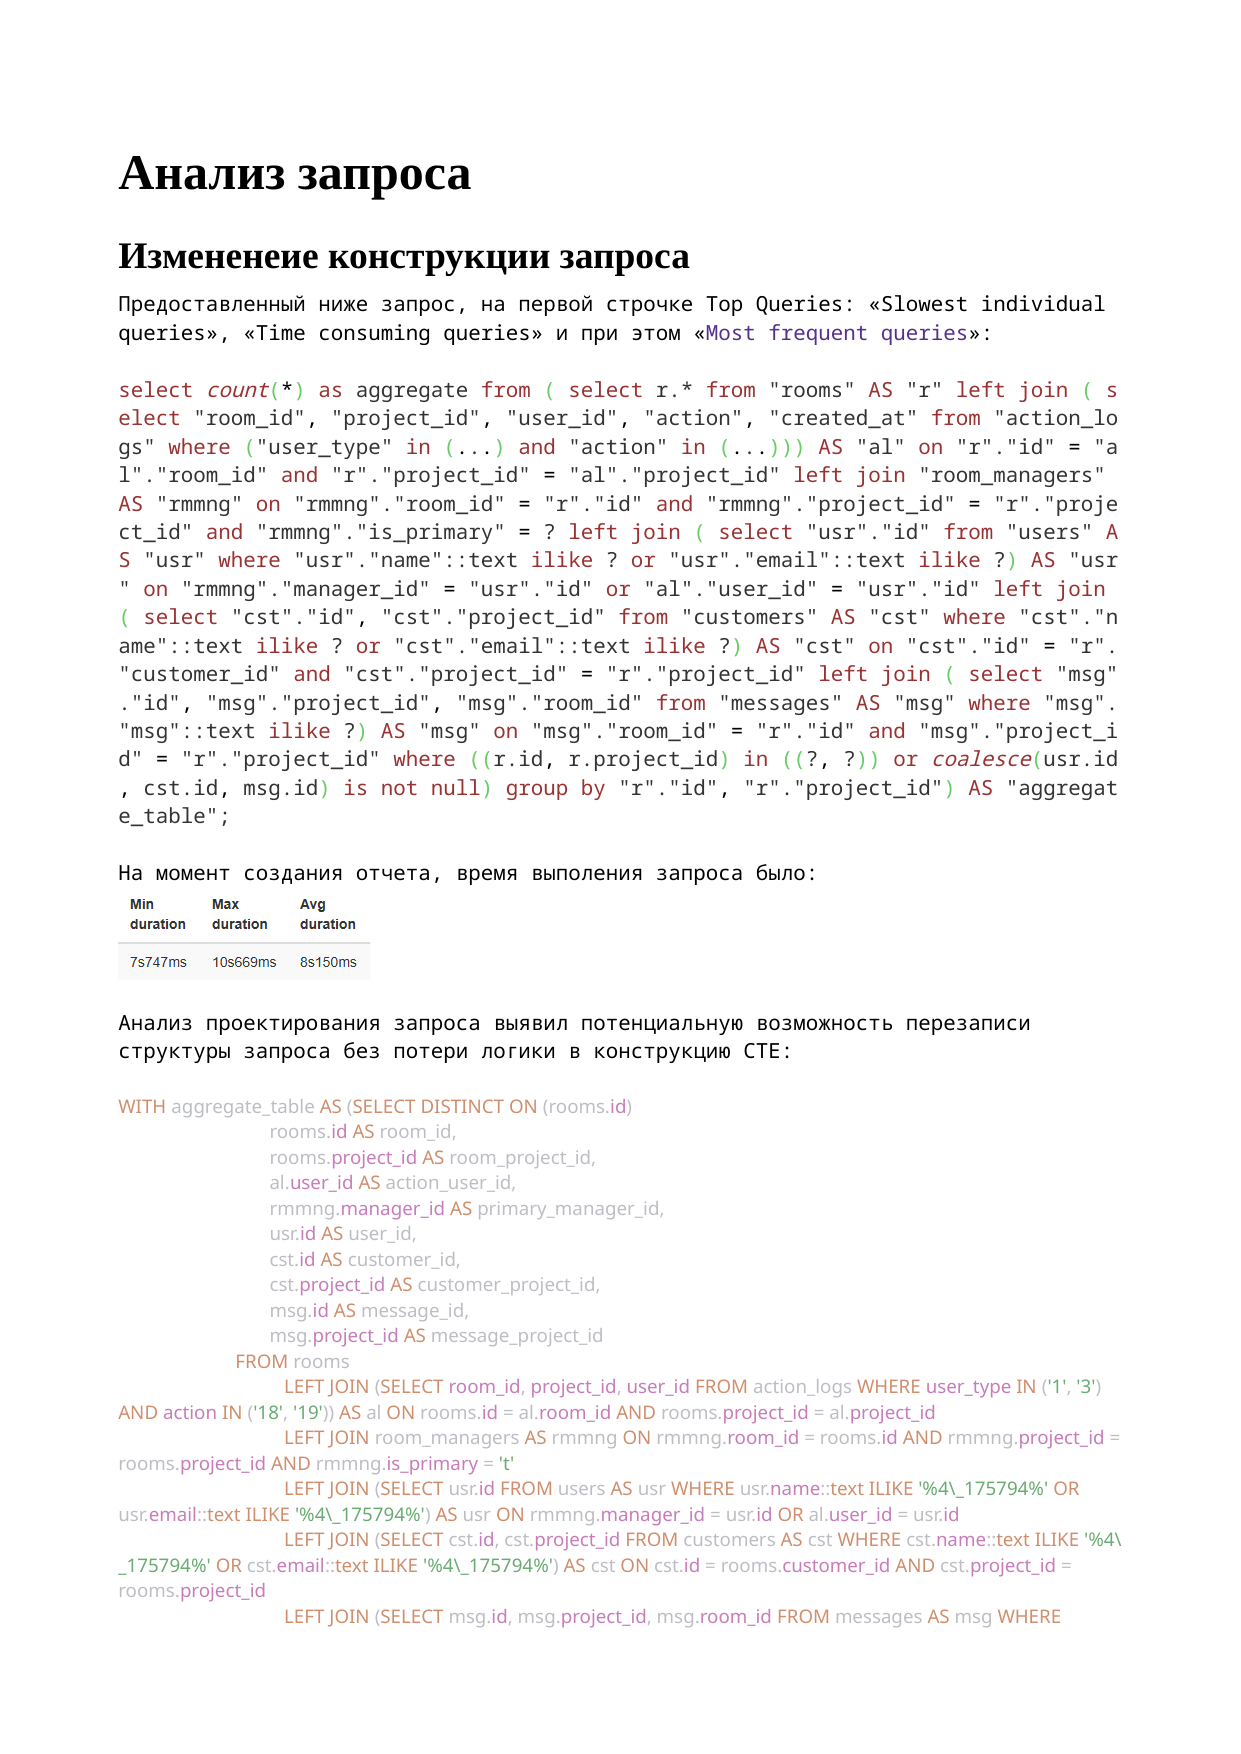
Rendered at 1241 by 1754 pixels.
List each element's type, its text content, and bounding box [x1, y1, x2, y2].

text Предоставленный ниже запрос, на первой строчке Top Queries: «Slowest individual queries», «Time consuming queries» и при этом «Most frequent queries»: [118, 289, 1122, 346]
subtitle Анализ запроса [118, 143, 1122, 201]
picture [118, 886, 371, 980]
subtitle Измененеие конструкции запроса [118, 234, 1122, 277]
text На момент создания отчета, время выполения запроса было: [118, 858, 1122, 887]
text select count(*) as aggregate from ( select r.* from "rooms" AS "r" left join ( select "room_id", "project_id", "user_id", "action", "created_at" from "action_logs" where ("user_type" in (...) and "action" in (...))) AS "al" on "r"."id" = "al"."room_id" and "r"."project_id" = "al"."project_id" left join "room_managers" AS "rmmng" on "rmmng"."room_id" = "r"."id" and "rmmng"."project_id" = "r"."project_id" and "rmmng"."is_primary" = ? left join ( select "usr"."id" from "users" AS "usr" where "usr"."name"::text ilike ? or "usr"."email"::text ilike ?) AS "usr" on "rmmng"."manager_id" = "usr"."id" or "al"."user_id" = "usr"."id" left join ( select "cst"."id", "cst"."project_id" from "customers" AS "cst" where "cst"."name"::text ilike ? or "cst"."email"::text ilike ?) AS "cst" on "cst"."id" = "r"."customer_id" and "cst"."project_id" = "r"."project_id" left join ( select "msg"."id", "msg"."project_id", "msg"."room_id" from "messages" AS "msg" where "msg"."msg"::text ilike ?) AS "msg" on "msg"."room_id" = "r"."id" and "msg"."project_id" = "r"."project_id" where ((r.id, r.project_id) in ((?, ?)) or coalesce(usr.id, cst.id, msg.id) is not null) group by "r"."id", "r"."project_id") AS "aggregate_table"; [118, 375, 1122, 830]
text Анализ проектирования запроса выявил потенциальную возможность перезаписи структуры запроса без потери логики в конструкцию CTE: WITH aggregate_table AS (SELECT DISTINCT ON (rooms.id) rooms.id AS room_id, rooms.project_id AS room_project_id, al.user_id AS action_user_id, rmmng.manager_id AS primary_manager_id, usr.id AS user_id, cst.id AS customer_id, cst.project_id AS customer_project_id, msg.id AS message_id, msg.project_id AS message_project_id FROM rooms LEFT JOIN (SELECT room_id, project_id, user_id FROM action_logs WHERE user_type IN ('1', '3') AND action IN ('18', '19')) AS al ON rooms.id = al.room_id AND rooms.project_id = al.project_id LEFT JOIN room_managers AS rmmng ON rmmng.room_id = rooms.id AND rmmng.project_id = rooms.project_id AND rmmng.is_primary = 't' LEFT JOIN (SELECT usr.id FROM users AS usr WHERE usr.name::text ILIKE '%4\_175794%' OR usr.email::text ILIKE '%4\_175794%') AS usr ON rmmng.manager_id = usr.id OR al.user_id = usr.id LEFT JOIN (SELECT cst.id, cst.project_id FROM customers AS cst WHERE cst.name::text ILIKE '%4\_175794%' OR cst.email::text ILIKE '%4\_175794%') AS cst ON cst.id = rooms.customer_id AND cst.project_id = rooms.project_id LEFT JOIN (SELECT msg.id, msg.project_id, msg.room_id FROM messages AS msg WHERE [118, 1008, 1122, 1629]
